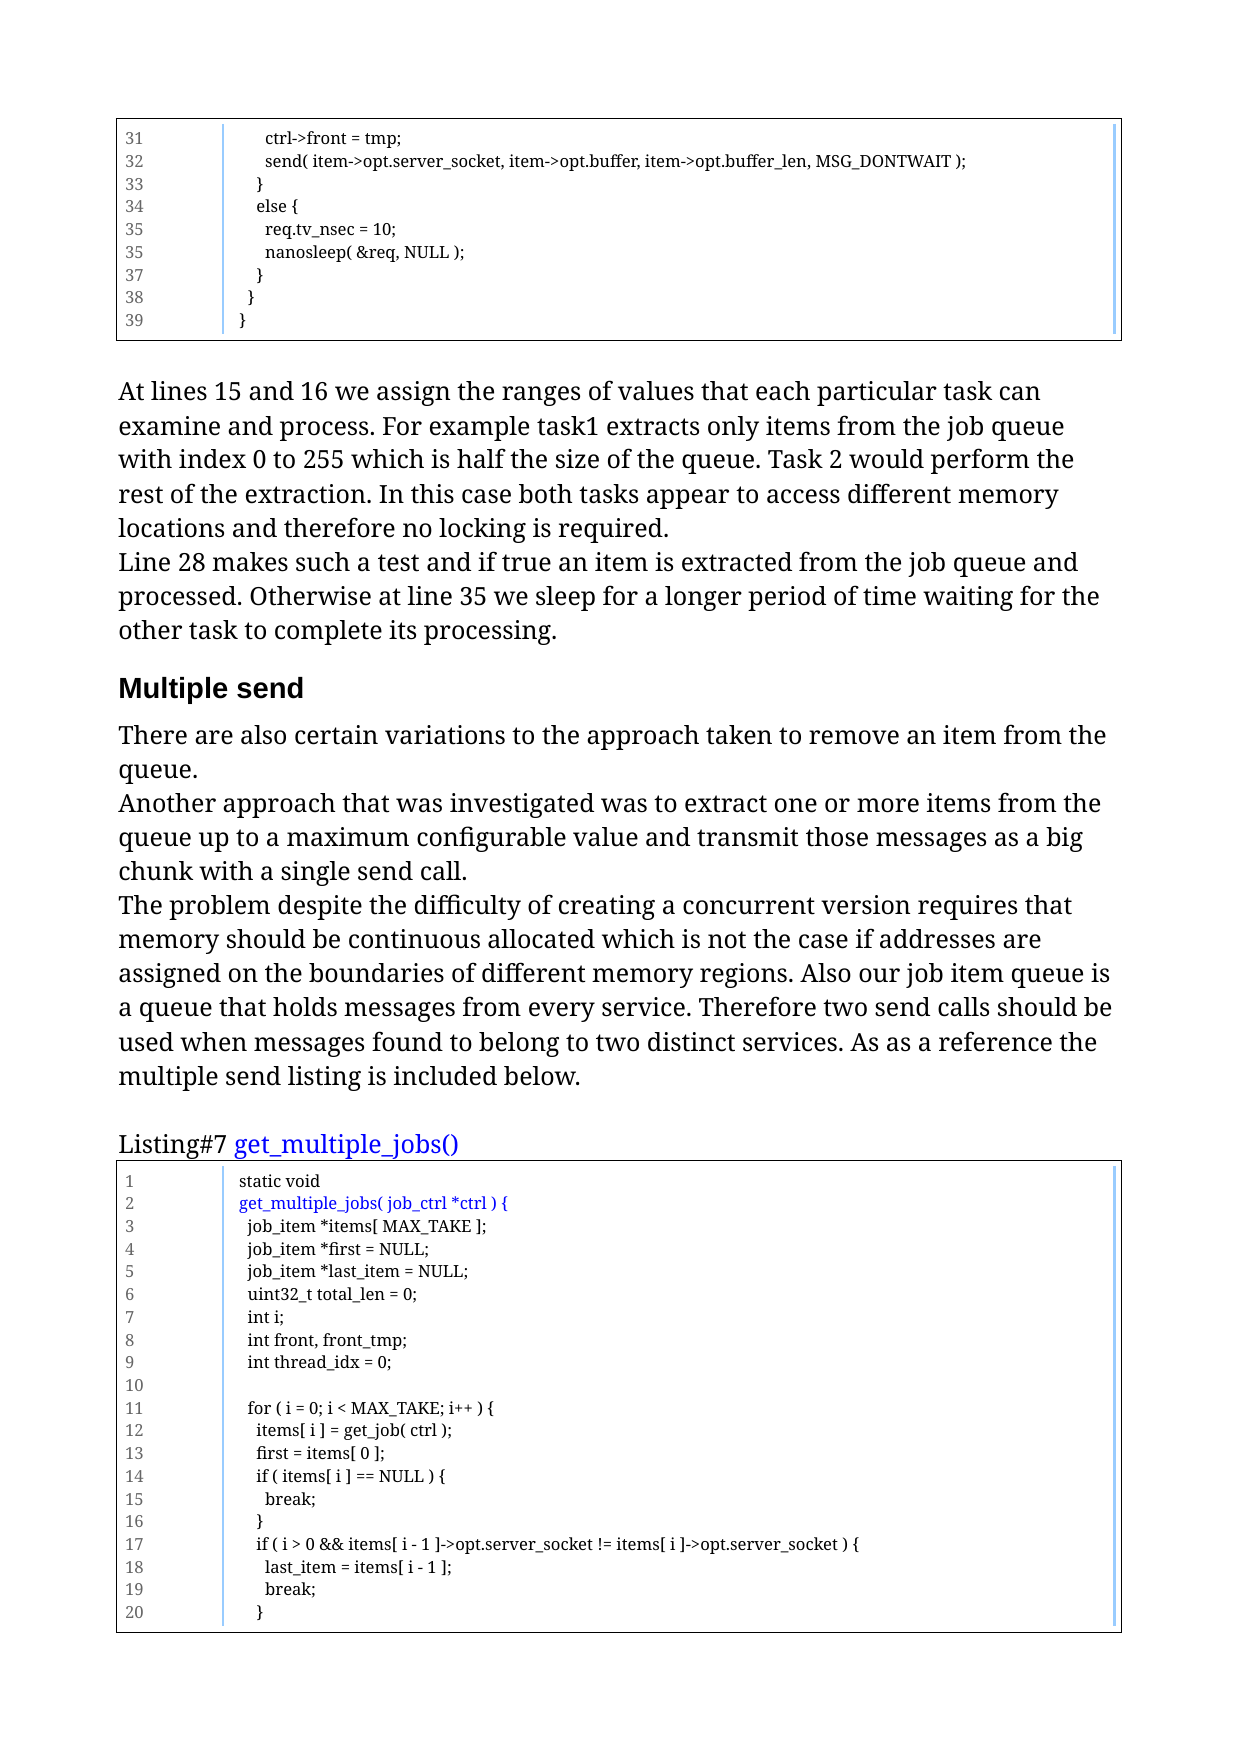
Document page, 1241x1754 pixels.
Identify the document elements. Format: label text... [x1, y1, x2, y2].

text Listing#7 get_multiple_jobs() [118, 1126, 1122, 1160]
text The problem despite the difficulty of creating a concurrent version requires that memory should be continuous allocated which is not the case if addresses are assigned on the boundaries of different memory regions. Also our job item queue is a queue that holds messages from every service. Therefore two send calls should be used when messages found to belong to two distinct services. As as a reference the multiple send listing is included below. [118, 888, 1122, 1092]
table_header static void get_multiple_jobs( job_ctrl *ctrl ) { job_item *items[ MAX_TAKE ]; job_item *first = NULL; job_item *last_item = NULL; uint32_t total_len = 0; int i; int front, front_tmp; int thread_idx = 0; for ( i = 0; i < MAX_TAKE; i++ ) { items[ i ] = get_job( ctrl ); first = items[ 0 ]; if ( items[ i ] == NULL ) { break; } if ( i > 0 && items[ i - 1 ]->opt.server_socket != items[ i ]->opt.server_socket ) { last_item = items[ i - 1 ]; break; } [230, 1161, 1121, 1632]
text Line 28 makes such a test and if true an item is extracted from the job queue and processed. Otherwise at line 35 we sleep for a longer period of time waiting for the other task to complete its processing. [118, 544, 1122, 647]
text There are also certain variations to the approach taken to remove an item from the queue. [118, 718, 1122, 786]
text Another approach that was investigated was to extract one or more items from the queue up to a maximum configurable value and transmit those messages as a big chunk with a single send call. [118, 786, 1122, 888]
table_header ctrl->front = tmp; send( item->opt.server_socket, item->opt.buffer, item->opt.buffer_len, MSG_DONTWAIT ); } else { req.tv_nsec = 10; nanosleep( &req, NULL ); } } } [230, 119, 1121, 340]
text At lines 15 and 16 we assign the ranges of values that each particular task can examine and process. For example task1 extracts only items from the job queue with index 0 to 255 which is half the size of the queue. Task 2 would perform the rest of the extraction. In this case both tasks appear to access different memory locations and therefore no locking is required. [118, 374, 1122, 544]
table_header 1 2 3 4 5 6 7 8 9 10 11 12 13 14 15 16 17 18 19 20 [117, 1161, 230, 1632]
table_header 31 32 33 34 35 35 37 38 39 [117, 119, 230, 340]
subtitle Multiple send [118, 672, 1122, 705]
